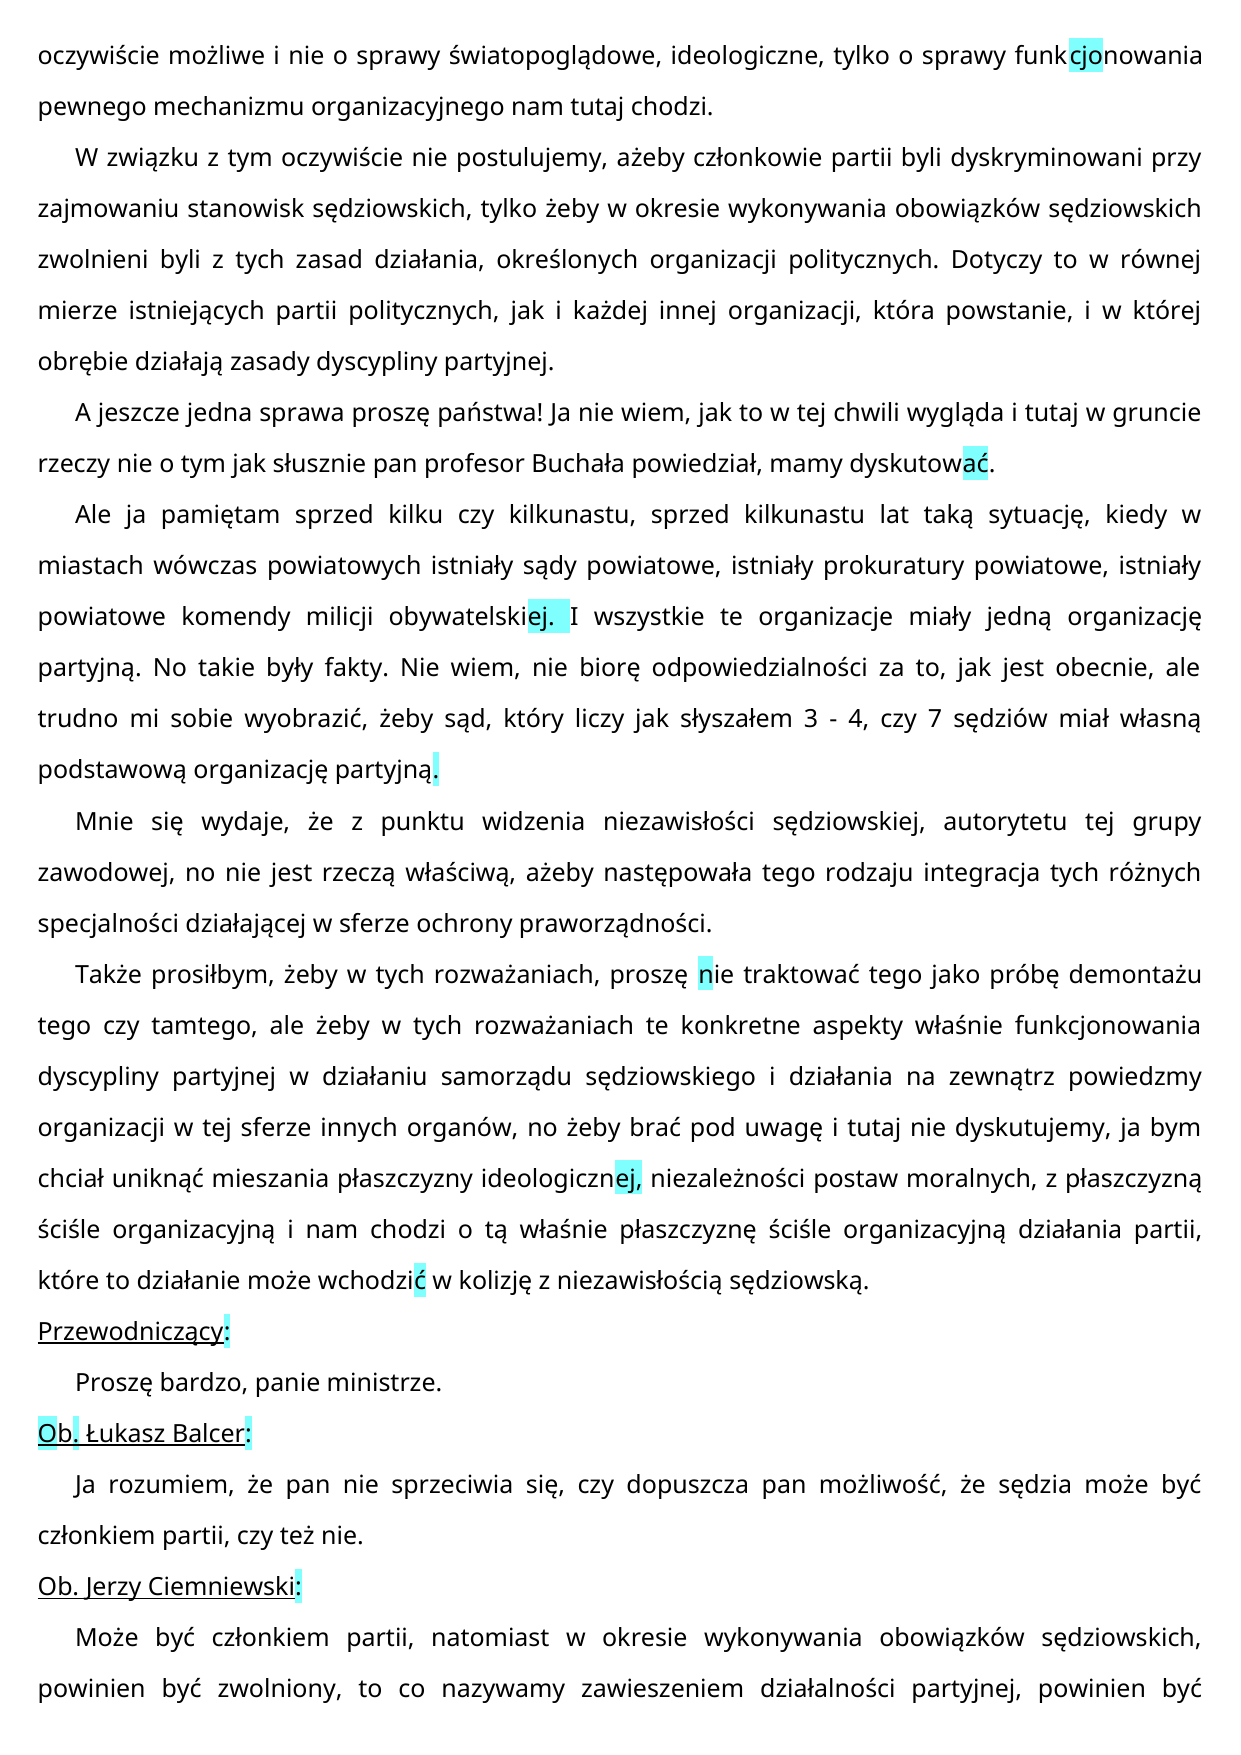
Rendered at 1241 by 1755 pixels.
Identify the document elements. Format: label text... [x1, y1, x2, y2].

text oczywiście możliwe i nie o sprawy światopoglądowe, ideologiczne, tylko o sprawy funkcjonowania pewnego mechanizmu organizacyjnego nam tutaj chodzi. [37, 37, 1203, 123]
text Ob. Jerzy Ciemniewski: [37, 1569, 1203, 1603]
text Ja rozumiem, że pan nie sprzeciwia się, czy dopuszcza pan możliwość, że sędzia może być członkiem partii, czy też nie. [37, 1467, 1203, 1552]
text W związku z tym oczywiście nie postulujemy, ażeby członkowie partii byli dyskryminowani przy zajmowaniu stanowisk sędziowskich, tylko żeby w okresie wykonywania obowiązków sędziowskich zwolnieni byli z tych zasad działania, określonych organizacji politycznych. Dotyczy to w równej mierze istniejących partii politycznych, jak i każdej innej organizacji, która powstanie, i w której obrębie działają zasady dyscypliny partyjnej. [37, 139, 1203, 378]
text Przewodniczący: [37, 1313, 1203, 1348]
text Ale ja pamiętam sprzed kilku czy kilkunastu, sprzed kilkunastu lat taką sytuację, kiedy w miastach wówczas powiatowych istniały sądy powiatowe, istniały prokuratury powiatowe, istniały powiatowe komendy milicji obywatelskiej. I wszystkie te organizacje miały jedną organizację partyjną. No takie były fakty. Nie wiem, nie biorę odpowiedzialności za to, jak jest obecnie, ale trudno mi sobie wyobrazić, żeby sąd, który liczy jak słyszałem 3 - 4, czy 7 sędziów miał własną podstawową organizację partyjną. [37, 497, 1203, 786]
text Mnie się wydaje, że z punktu widzenia niezawisłości sędziowskiej, autorytetu tej grupy zawodowej, no nie jest rzeczą właściwą, ażeby następowała tego rodzaju integracja tych różnych specjalności działającej w sferze ochrony praworządności. [37, 803, 1203, 939]
text Proszę bardzo, panie ministrze. [37, 1364, 1203, 1399]
text Może być członkiem partii, natomiast w okresie wykonywania obowiązków sędziowskich, powinien być zwolniony, to co nazywamy zawieszeniem działalności partyjnej, powinien być [37, 1620, 1203, 1705]
text A jeszcze jedna sprawa proszę państwa! Ja nie wiem, jak to w tej chwili wygląda i tutaj w gruncie rzeczy nie o tym jak słusznie pan profesor Buchała powiedział, mamy dyskutować. [37, 395, 1203, 480]
text Także prosiłbym, żeby w tych rozważaniach, proszę nie traktować tego jako próbę demontażu tego czy tamtego, ale żeby w tych rozważaniach te konkretne aspekty właśnie funkcjonowania dyscypliny partyjnej w działaniu samorządu sędziowskiego i działania na zewnątrz powiedzmy organizacji w tej sferze innych organów, no żeby brać pod uwagę i tutaj nie dyskutujemy, ja bym chciał uniknąć mieszania płaszczyzny ideologicznej, niezależności postaw moralnych, z płaszczyzną ściśle organizacyjną i nam chodzi o tą właśnie płaszczyznę ściśle organizacyjną działania partii, które to działanie może wchodzić w kolizję z niezawisłością sędziowską. [37, 956, 1203, 1297]
text Ob. Łukasz Balcer: [37, 1416, 1203, 1450]
